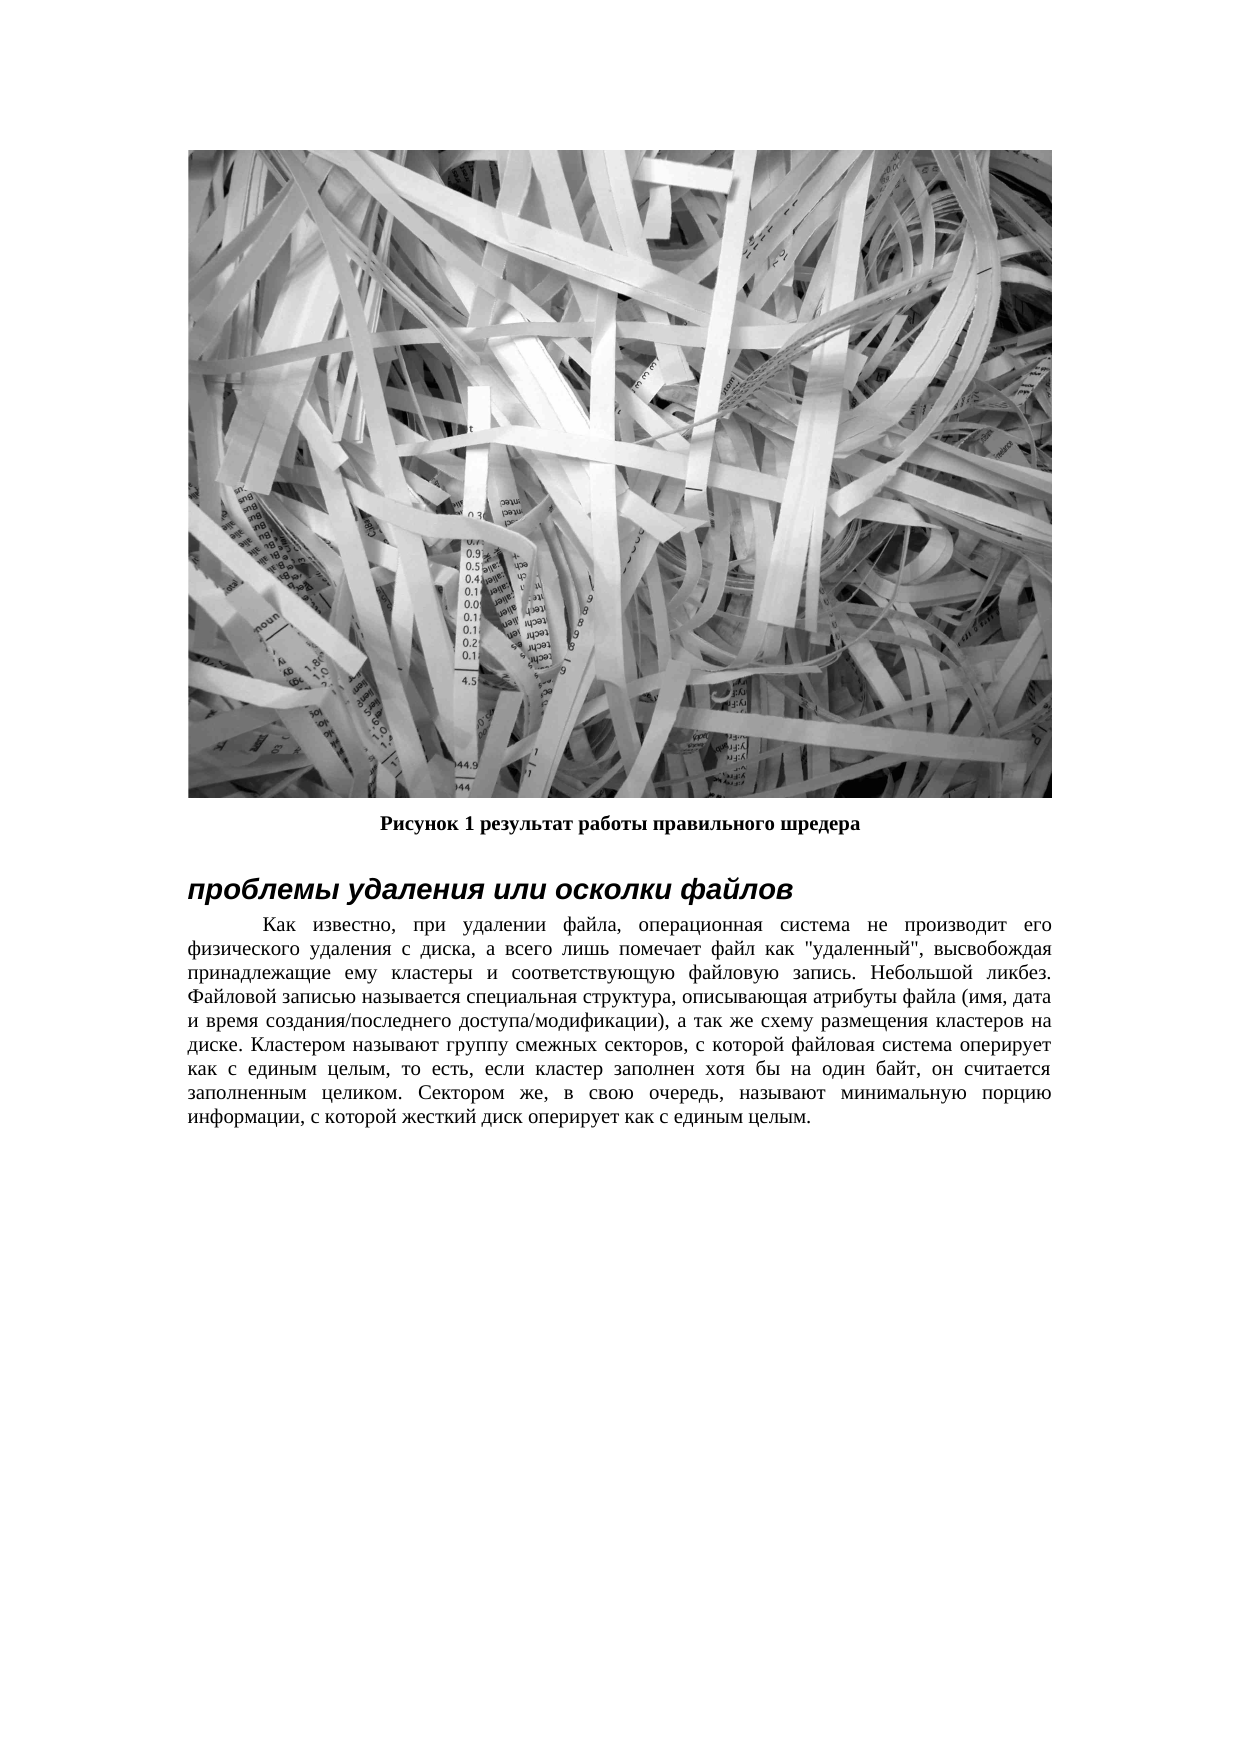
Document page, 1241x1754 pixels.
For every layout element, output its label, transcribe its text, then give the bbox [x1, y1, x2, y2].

text Как известно, при удалении файла, операционная система не производит его физического удаления с диска, а всего лишь помечает файл как "удаленный", высвобождая принадлежащие ему кластеры и соответствующую файловую запись. Небольшой ликбез. Файловой записью называется специальная структура, описывающая атрибуты файла (имя, дата и время создания/последнего доступа/модификации), а так же схему размещения кластеров на диске. Кластером называют группу смежных секторов, с которой файловая система оперирует как с единым целым, то есть, если кластер заполнен хотя бы на один байт, он считается заполненным целиком. Сектором же, в свою очередь, называют минимальную порцию информации, с которой жесткий диск оперирует как с единым целым. [187, 912, 1053, 1128]
subtitle проблемы удаления или осколки файлов [187, 872, 1053, 906]
text Рисунок 1 результат работы правильного шредера [187, 810, 1053, 834]
picture [188, 150, 1052, 798]
